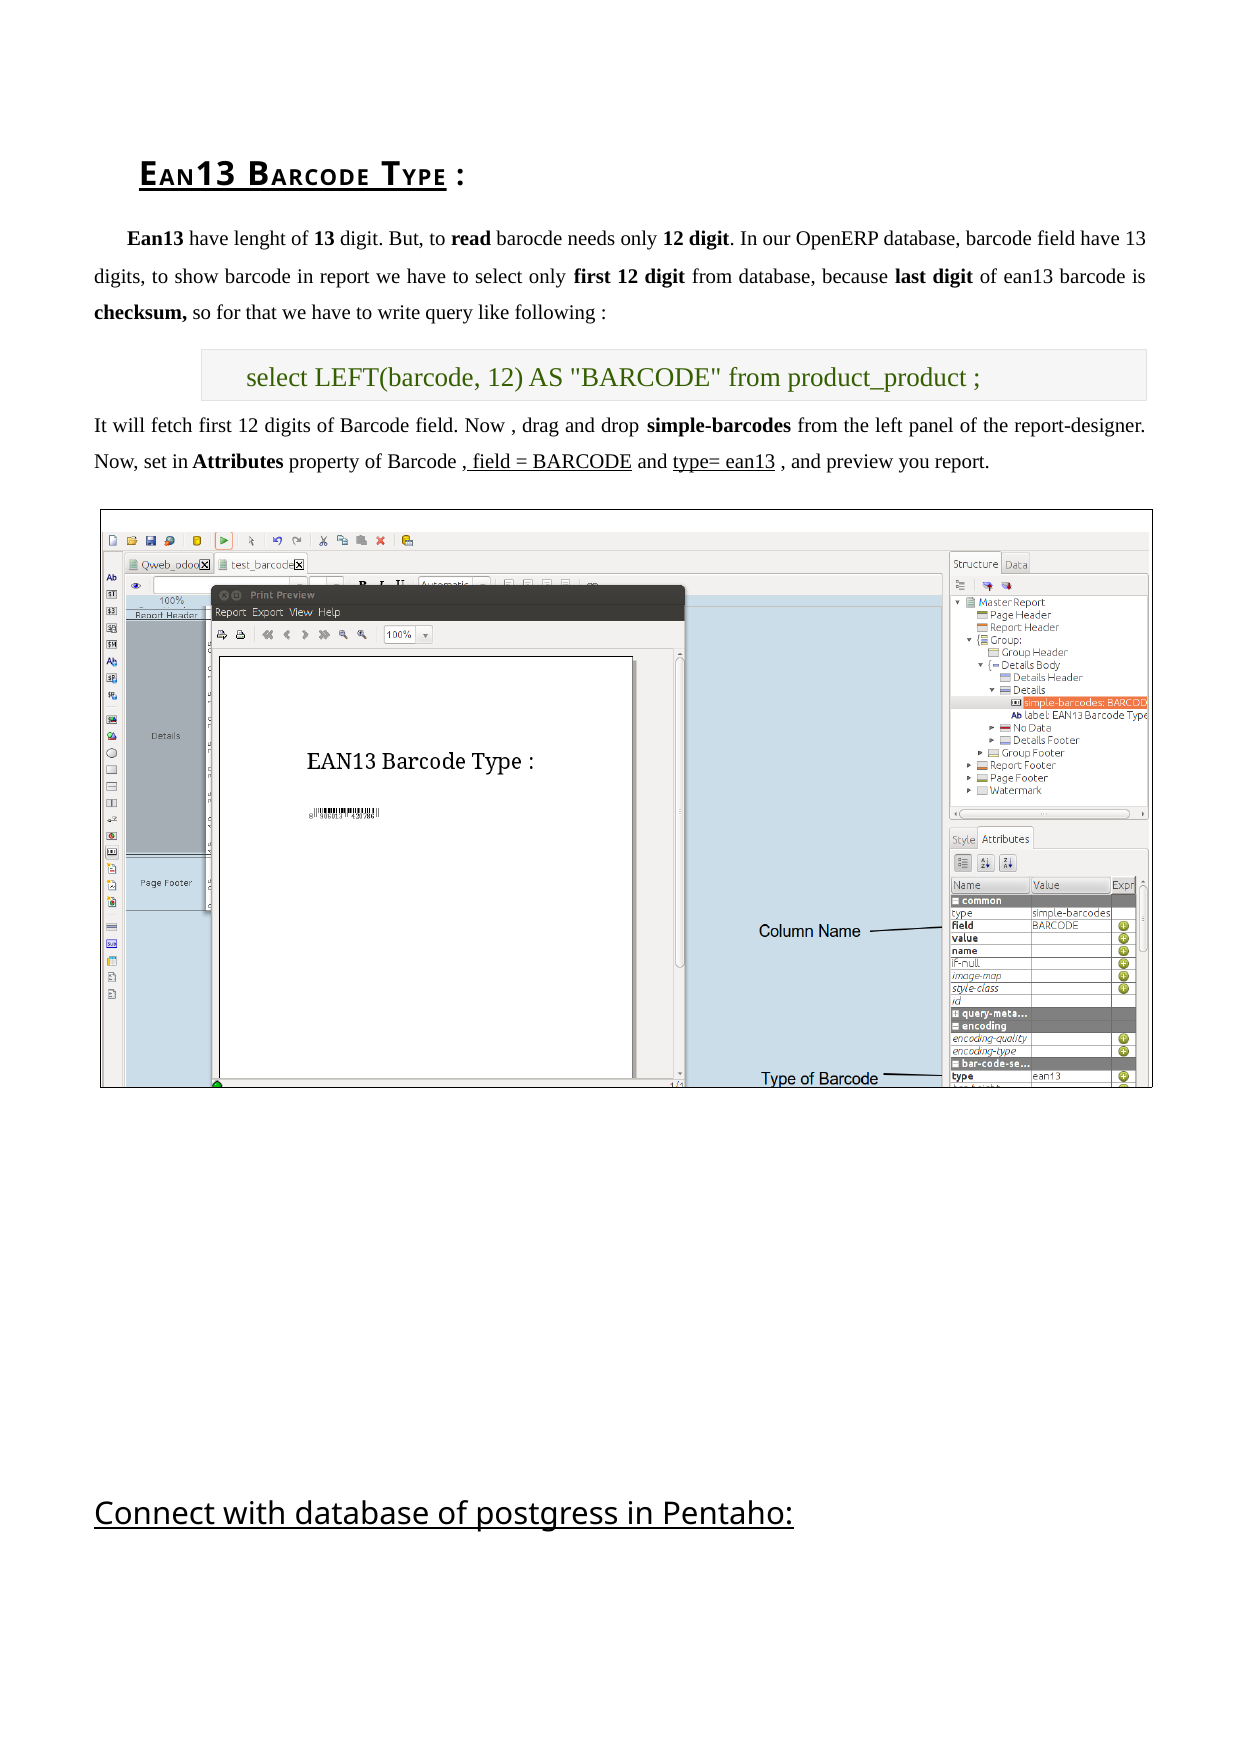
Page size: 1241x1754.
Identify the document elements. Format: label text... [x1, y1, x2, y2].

picture [102, 532, 1150, 1087]
text Connect with database of postgress in Pentaho: [94, 1491, 1146, 1533]
text Ean13 have lenght of 13 digit. But, to read barocde needs only 12 digit. In our OpenERP database, barcode field have 13 digits, to show barcode in report we have to select only first 12 digit from database, because last digit of ean13 barcode is checksum, so for that we have to write query like following : [94, 218, 1146, 324]
text It will fetch first 12 digits of Barcode field. Now , drag and drop simple-barcodes from the left panel of the report-designer. Now, set in Attributes property of Barcode , field = BARCODE and type= ean13 , and preview you report. [94, 413, 1146, 473]
list select LEFT(barcode, 12) AS "BARCODE" from product_product ; [202, 350, 1146, 400]
subtitle Ean13 Barcode Type : [139, 150, 1146, 195]
